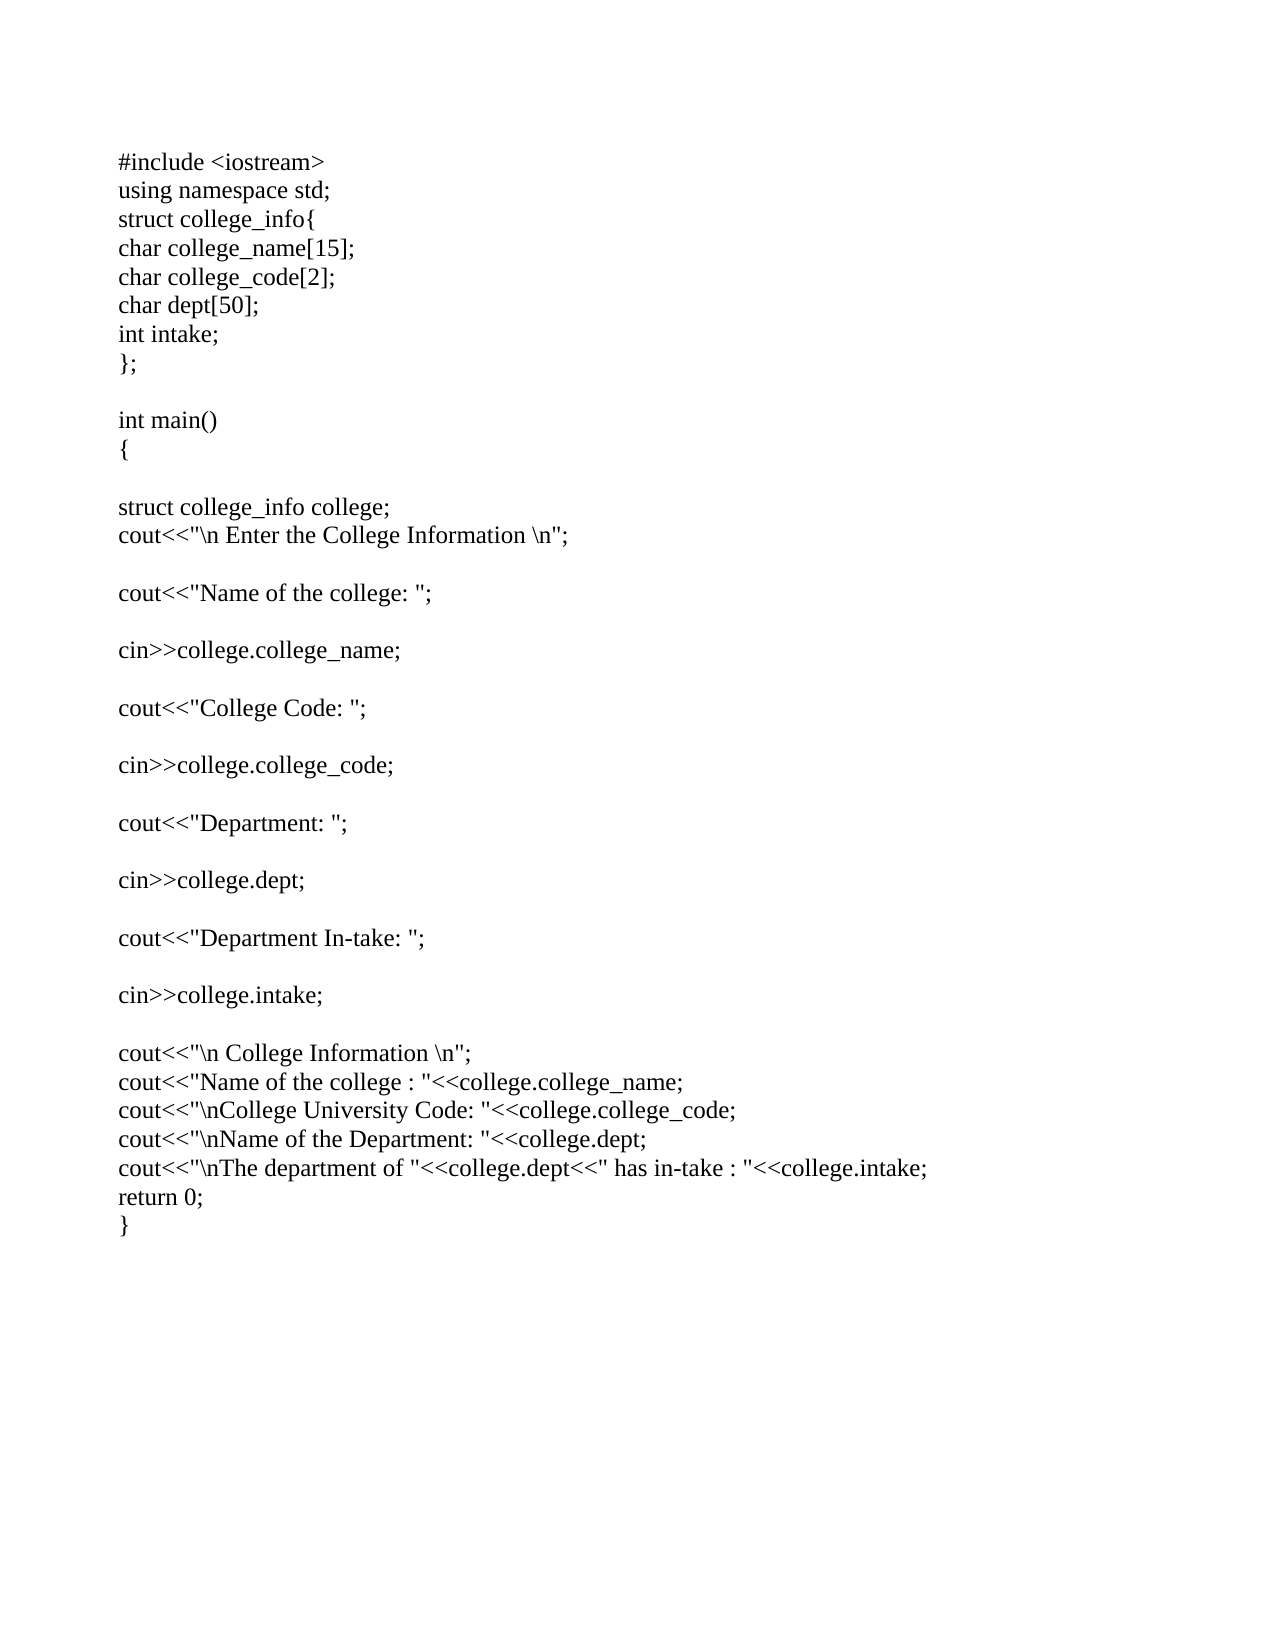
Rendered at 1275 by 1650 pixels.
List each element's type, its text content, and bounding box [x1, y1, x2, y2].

text cin>>college.college_code; [118, 751, 1157, 779]
text char college_code[2]; [118, 262, 1157, 291]
text #include <iostream> [118, 147, 1157, 176]
text struct college_info college; [118, 492, 1157, 521]
text cout<<"\nCollege University Code: "<<college.college_code; [118, 1096, 1157, 1124]
text int intake; [118, 319, 1157, 348]
text cout<<"Name of the college : "<<college.college_name; [118, 1067, 1157, 1096]
text cout<<"Department In-take: "; [118, 923, 1157, 952]
text cin>>college.dept; [118, 866, 1157, 894]
text cout<<"\nName of the Department: "<<college.dept; [118, 1124, 1157, 1153]
text cin>>college.college_name; [118, 636, 1157, 664]
text return 0; [118, 1182, 1157, 1211]
text cout<<"\n College Information \n"; [118, 1038, 1157, 1067]
text cout<<"\nThe department of "<<college.dept<<" has in-take : "<<college.intake; [118, 1153, 1157, 1182]
text struct college_info{ [118, 204, 1157, 233]
text cout<<"College Code: "; [118, 693, 1157, 722]
text { [118, 434, 1157, 463]
text cout<<"Department: "; [118, 808, 1157, 837]
text using namespace std; [118, 176, 1157, 204]
text int main() [118, 406, 1157, 434]
text } [118, 1211, 1157, 1239]
text char college_name[15]; [118, 233, 1157, 262]
text cout<<"\n Enter the College Information \n"; [118, 521, 1157, 549]
text cout<<"Name of the college: "; [118, 578, 1157, 607]
text char dept[50]; [118, 291, 1157, 319]
text }; [118, 348, 1157, 377]
text cin>>college.intake; [118, 981, 1157, 1009]
